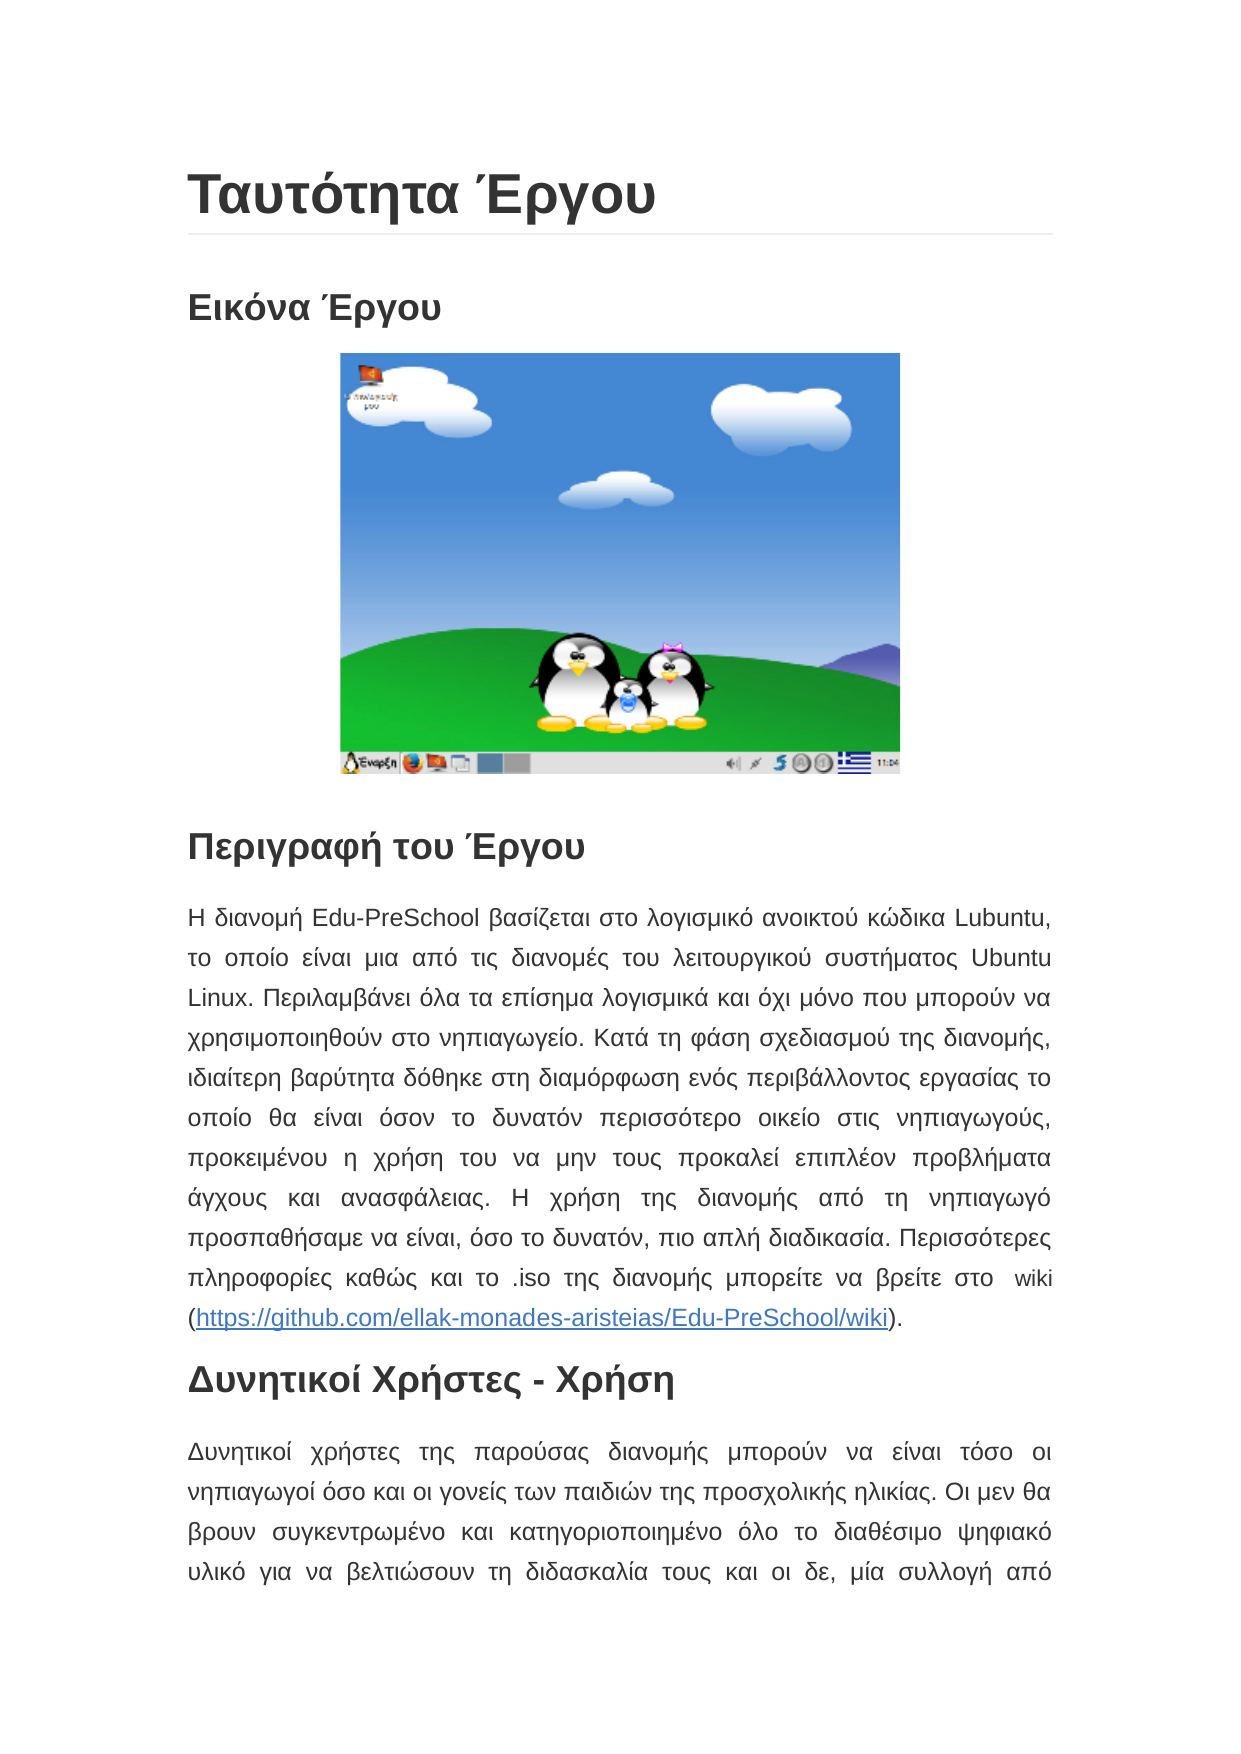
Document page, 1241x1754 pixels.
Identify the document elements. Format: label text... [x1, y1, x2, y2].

text Δυνητικοί χρήστες της παρούσας διανομής μπορούν να είναι τόσο οι νηπιαγωγοί όσο και οι γονείς των παιδιών της προσχολικής ηλικίας. Οι μεν θα βρουν συγκεντρωμένο και κατηγοριοποιημένο όλο το διαθέσιμο ψηφιακό υλικό για να βελτιώσουν τη διδασκαλία τους και οι δε, μία συλλογή από [187, 1425, 1053, 1585]
text Δυνητικοί Xρήστες - Xρήση [187, 1357, 1053, 1400]
text Εικόνα Έργου [187, 285, 1053, 328]
text Η διανομή Edu-PreSchool βασίζεται στο λογισμικό ανοικτού κώδικα Lubuntu, το οποίο είναι μια από τις διανομές του λειτουργικού συστήματος Ubuntu Linux. Περιλαμβάνει όλα τα επίσημα λογισμικά και όχι μόνο που μπορούν να χρησιμοποιηθούν στο νηπιαγωγείο. Κατά τη φάση σχεδιασμού της διανομής, ιδιαίτερη βαρύτητα δόθηκε στη διαμόρφωση ενός περιβάλλοντος εργασίας το οποίο θα είναι όσον το δυνατόν περισσότερο οικείο στις νηπιαγωγούς, προκειμένου η χρήση του να μην τους προκαλεί επιπλέον προβλήματα άγχους και ανασφάλειας. Η χρήση της διανομής από τη νηπιαγωγό προσπαθήσαμε να είναι, όσο το δυνατόν, πιο απλή διαδικασία. Περισσότερες πληροφορίες καθώς και το .iso της διανομής μπορείτε να βρείτε στο wiki (https://github.com/ellak-monades-aristeias/Edu-PreSchool/wiki). [187, 892, 1053, 1332]
text Ταυτότητα Έργου [187, 160, 1053, 235]
text Περιγραφή του Έργου [187, 824, 1053, 867]
